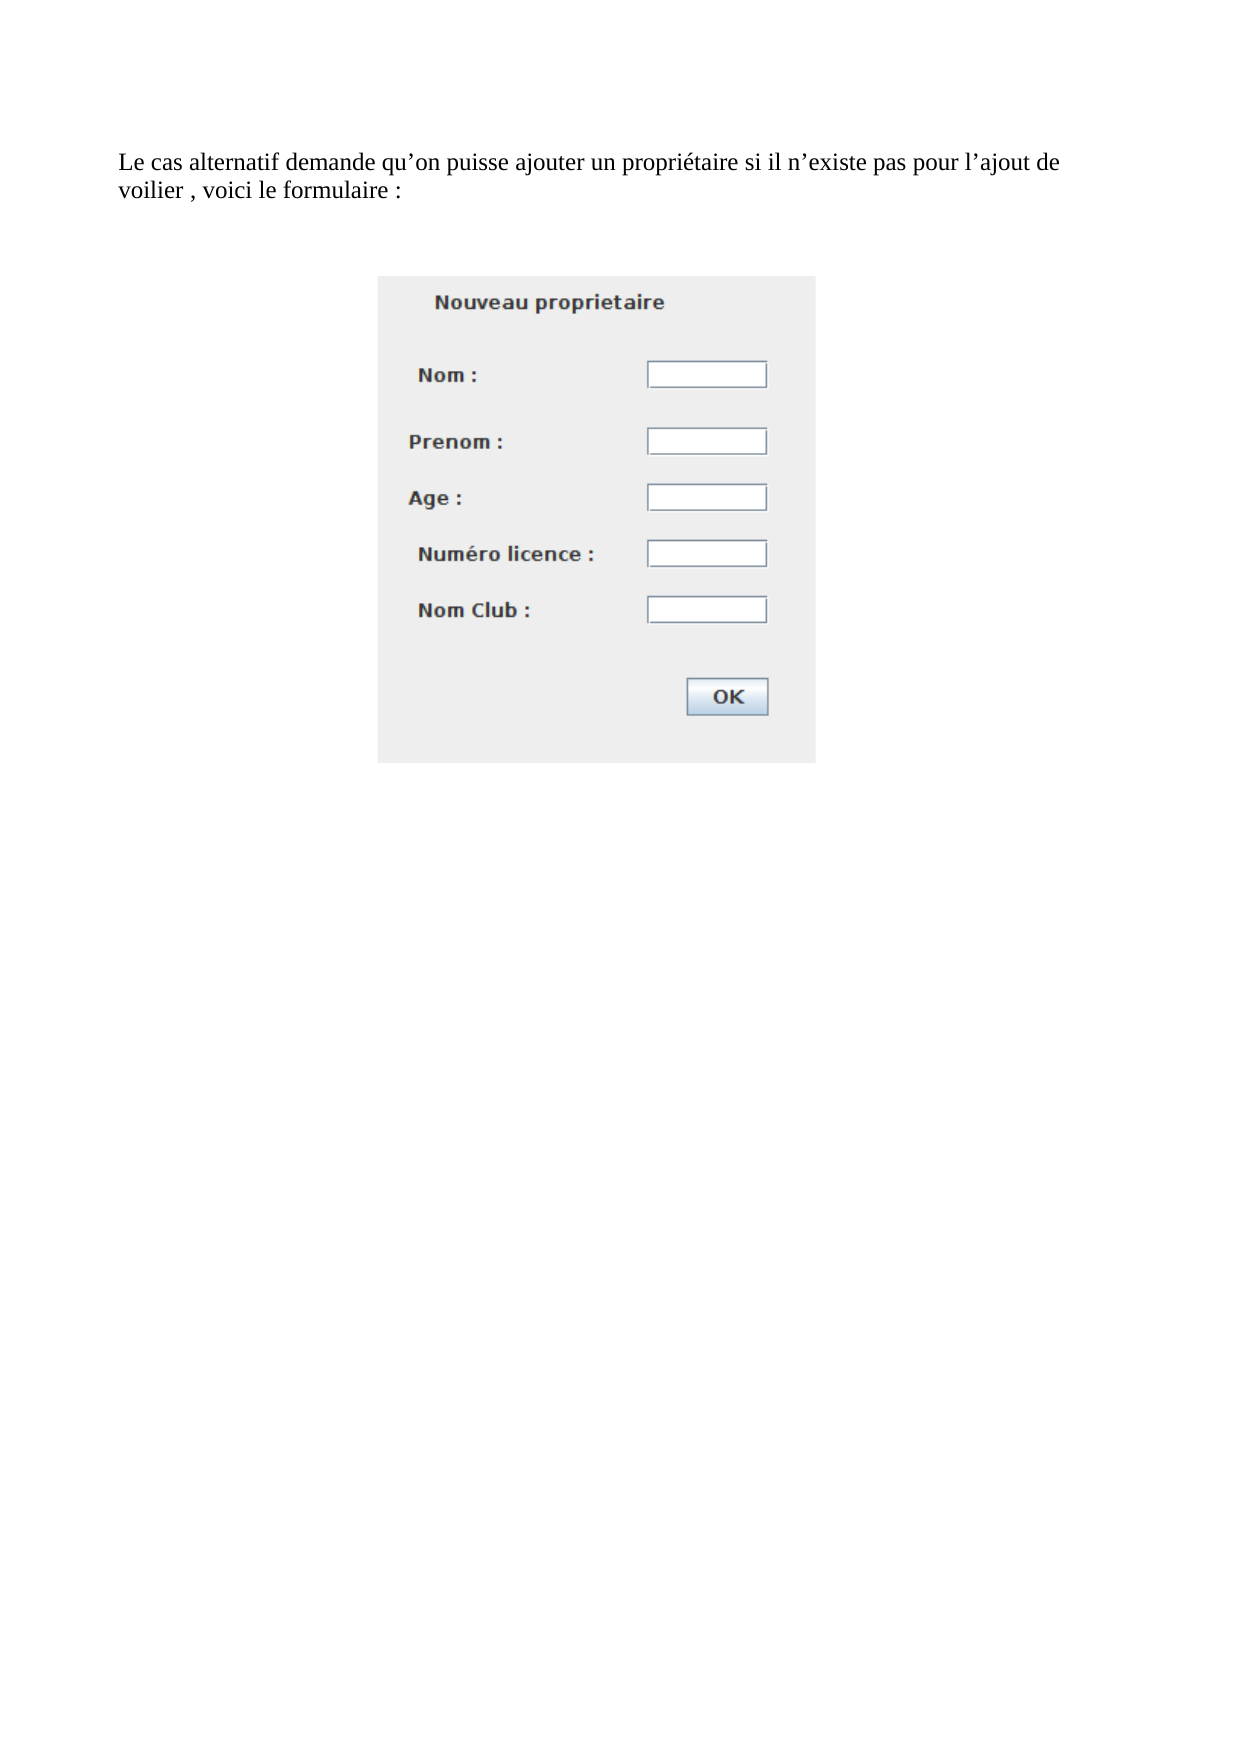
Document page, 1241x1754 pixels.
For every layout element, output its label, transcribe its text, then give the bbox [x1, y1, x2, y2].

picture [377, 276, 816, 763]
text Le cas alternatif demande qu’on puisse ajouter un propriétaire si il n’existe pas pour l’ajout de voilier , voici le formulaire : [118, 147, 1122, 204]
